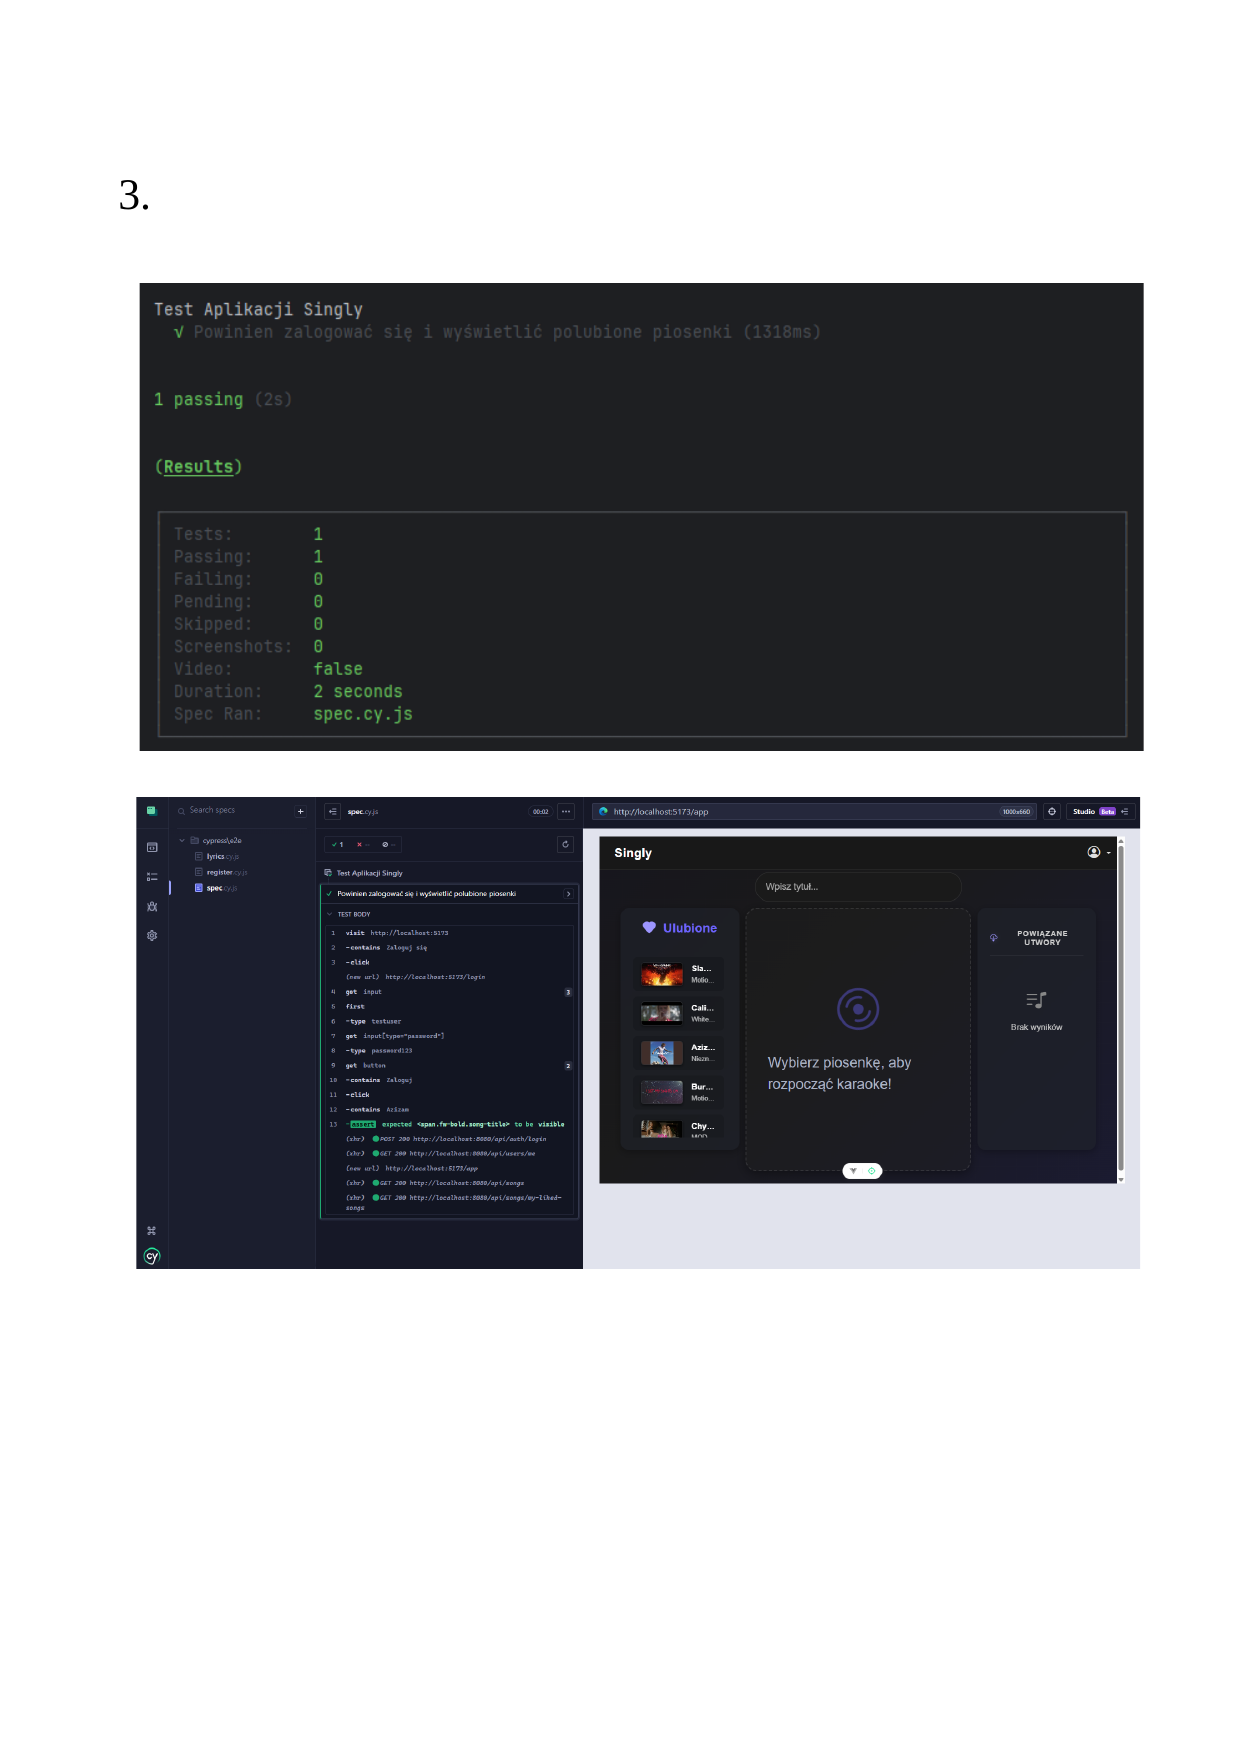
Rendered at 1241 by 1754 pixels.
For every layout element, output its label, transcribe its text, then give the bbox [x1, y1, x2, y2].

picture [136, 797, 1141, 1269]
picture [139, 283, 1144, 751]
text 3. [118, 168, 1122, 219]
